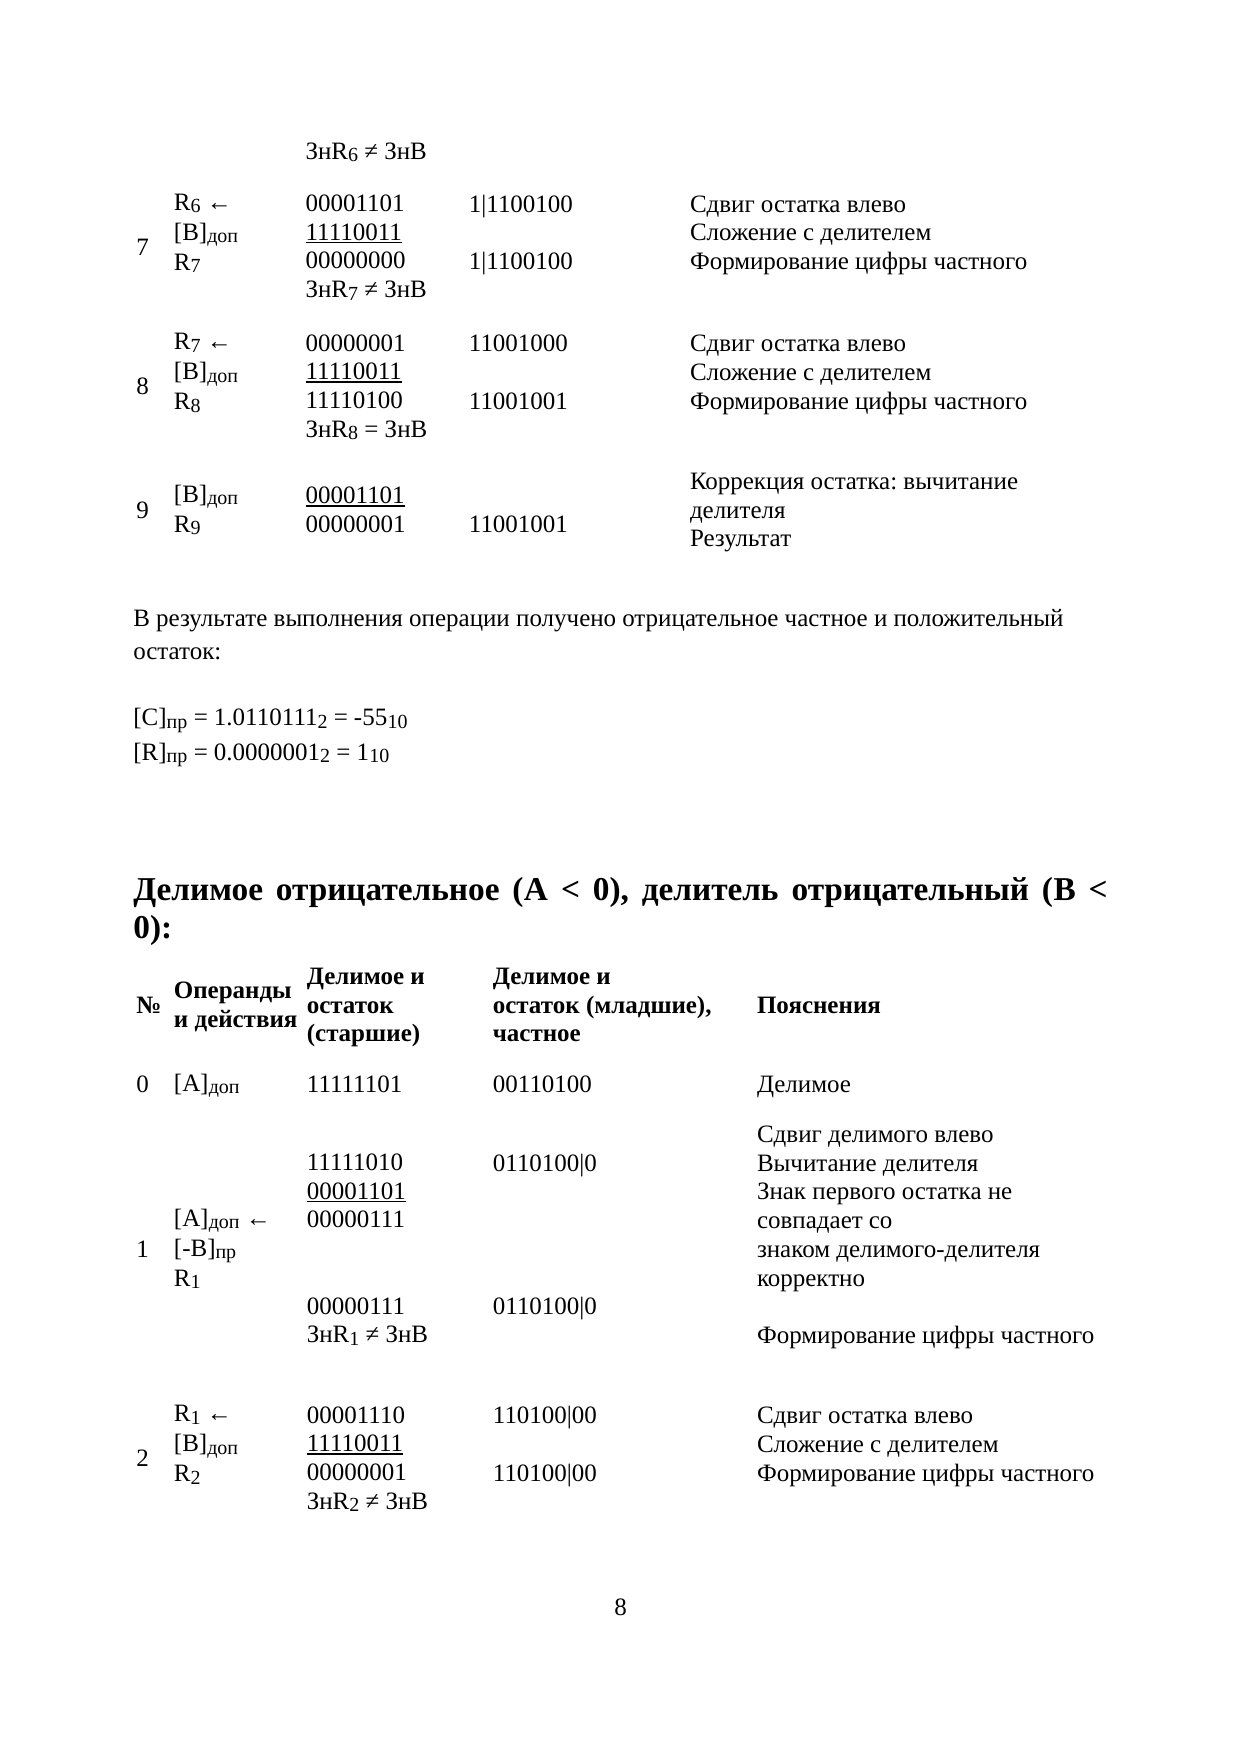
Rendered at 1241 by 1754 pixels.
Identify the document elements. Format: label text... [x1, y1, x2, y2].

table_cell Коррекция остатка: вычитание делителя Результат [687, 463, 1107, 570]
table_cell [A]доп ← [-B]пр R1 [171, 1116, 304, 1396]
table_cell 00001110 11110011 00000001 ЗнR2 ≠ ЗнB [304, 1396, 490, 1535]
table_cell 0 [133, 1065, 171, 1116]
table_cell Сдвиг остатка влево Сложение с делителем Формирование цифры частного [754, 1396, 1107, 1535]
table_cell 11111101 [304, 1065, 490, 1116]
table_cell 7 [133, 184, 171, 323]
table_cell 110100|00 110100|00 [490, 1396, 754, 1535]
table_cell 0110100|0 0110100|0 [490, 1116, 754, 1396]
table_cell 11001001 [466, 463, 687, 570]
table_cell ЗнR6 ≠ ЗнB [303, 133, 466, 184]
table_cell 2 [133, 1396, 171, 1535]
table_cell [687, 133, 1107, 184]
table_cell Делимое [754, 1065, 1107, 1116]
table_cell [B]доп R9 [171, 463, 302, 570]
table_cell 11001000 11001001 [466, 324, 687, 463]
table_cell R7 ← [B]доп R8 [171, 324, 302, 463]
table_header Пояснения [754, 958, 1107, 1065]
table_cell [A]доп [171, 1065, 304, 1116]
table_cell R6 ← [B]доп R7 [171, 184, 302, 323]
table_cell 00110100 [490, 1065, 754, 1116]
table_cell 8 [133, 324, 171, 463]
table_cell [466, 133, 687, 184]
table_cell 1 [133, 1116, 171, 1396]
subtitle Делимое отрицательное (A < 0), делитель отрицательный (B < 0): [133, 792, 1107, 946]
table_cell 00001101 00000001 [303, 463, 466, 570]
table_cell 11111010 00001101 00000111 00000111 ЗнR1 ≠ ЗнB [304, 1116, 490, 1396]
table_cell [171, 133, 302, 184]
table_cell 00001101 11110011 00000000 ЗнR7 ≠ ЗнB [303, 184, 466, 323]
table_cell 1|1100100 1|1100100 [466, 184, 687, 323]
table_header № [133, 958, 171, 1065]
table_cell Сдвиг остатка влево Сложение с делителем Формирование цифры частного [687, 184, 1107, 323]
table_header Операнды и действия [171, 958, 304, 1065]
table_cell R1 ← [B]доп R2 [171, 1396, 304, 1535]
table_cell [133, 133, 171, 184]
table_cell 9 [133, 463, 171, 570]
table_cell Сдвиг делимого влево Вычитание делителя Знак первого остатка не совпадает со знаком делимого-делителя корректно Формирование цифры частного [754, 1116, 1107, 1396]
text В результате выполнения операции получено отрицательное частное и положительный остаток: [C]пр = 1.01101112 = -5510 [R]пр = 0.00000012 = 110 [133, 570, 1107, 767]
table_header Делимое и остаток (старшие) [304, 958, 490, 1065]
table_header Делимое и остаток (младшие), частное [490, 958, 754, 1065]
table_cell 00000001 11110011 11110100 ЗнR8 = ЗнB [303, 324, 466, 463]
table_cell Сдвиг остатка влево Сложение с делителем Формирование цифры частного [687, 324, 1107, 463]
